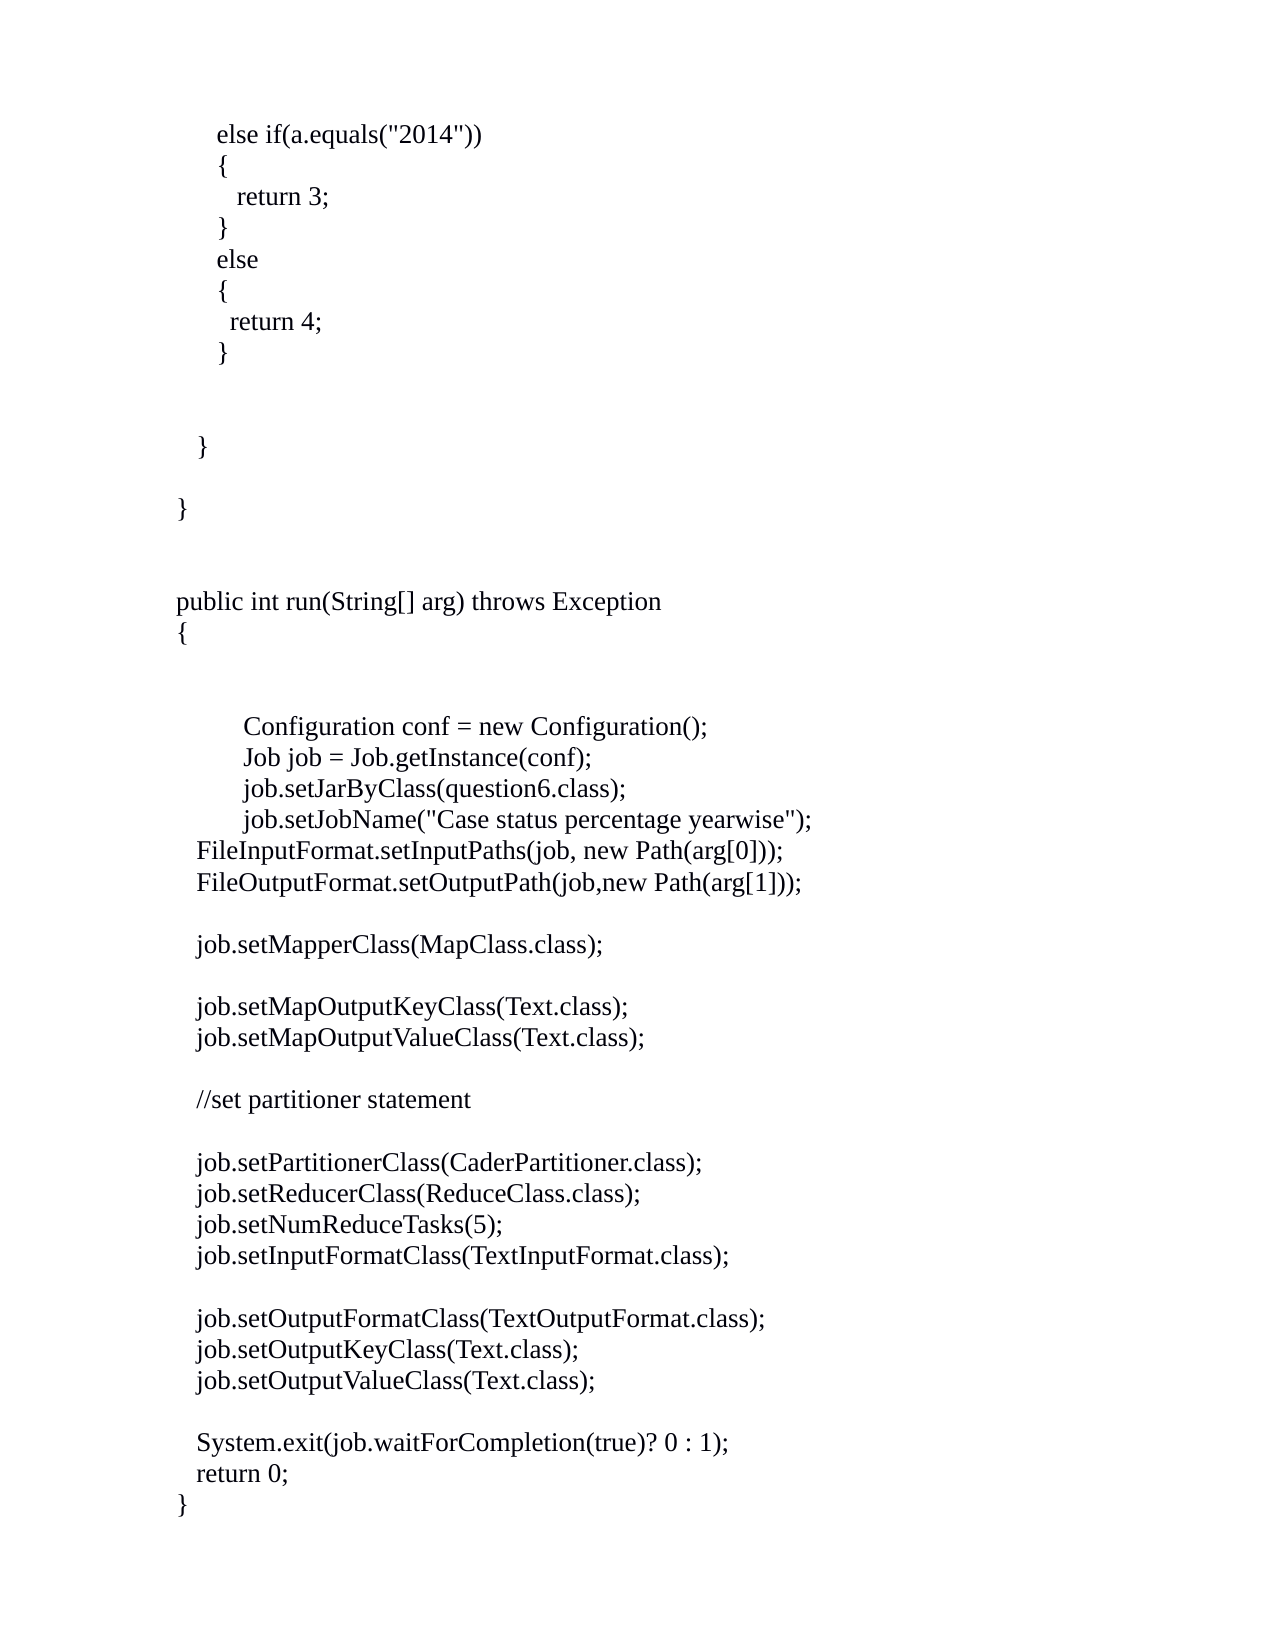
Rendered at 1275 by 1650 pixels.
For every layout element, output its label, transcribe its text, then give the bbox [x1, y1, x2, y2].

text job.setPartitionerClass(CaderPartitioner.class); [156, 1146, 1157, 1177]
text } [156, 429, 1157, 461]
text { [156, 616, 1157, 648]
text job.setMapOutputValueClass(Text.class); [156, 1021, 1157, 1052]
text return 3; [156, 180, 1157, 212]
text job.setJobName("Case status percentage yearwise"); [156, 803, 1157, 834]
text //set partitioner statement [156, 1084, 1157, 1115]
text job.setOutputKeyClass(Text.class); [156, 1333, 1157, 1364]
text } [156, 212, 1157, 243]
text job.setNumReduceTasks(5); [156, 1208, 1157, 1239]
text else [156, 243, 1157, 274]
text Configuration conf = new Configuration(); [156, 710, 1157, 741]
text FileInputFormat.setInputPaths(job, new Path(arg[0])); [156, 834, 1157, 866]
text } [156, 336, 1157, 367]
text { [156, 149, 1157, 180]
text return 0; [156, 1457, 1157, 1488]
text public int run(String[] arg) throws Exception [156, 585, 1157, 616]
text Job job = Job.getInstance(conf); [156, 741, 1157, 772]
text job.setInputFormatClass(TextInputFormat.class); [156, 1239, 1157, 1271]
text else if(a.equals("2014")) [156, 118, 1157, 149]
text job.setMapOutputKeyClass(Text.class); [156, 990, 1157, 1021]
text job.setJarByClass(question6.class); [156, 772, 1157, 803]
text System.exit(job.waitForCompletion(true)? 0 : 1); [156, 1426, 1157, 1457]
text job.setOutputValueClass(Text.class); [156, 1364, 1157, 1395]
text job.setReducerClass(ReduceClass.class); [156, 1177, 1157, 1208]
text } [156, 1488, 1157, 1520]
text job.setMapperClass(MapClass.class); [156, 928, 1157, 959]
text job.setOutputFormatClass(TextOutputFormat.class); [156, 1302, 1157, 1333]
text } [156, 492, 1157, 523]
text FileOutputFormat.setOutputPath(job,new Path(arg[1])); [156, 866, 1157, 897]
text return 4; [156, 305, 1157, 336]
text { [156, 274, 1157, 305]
